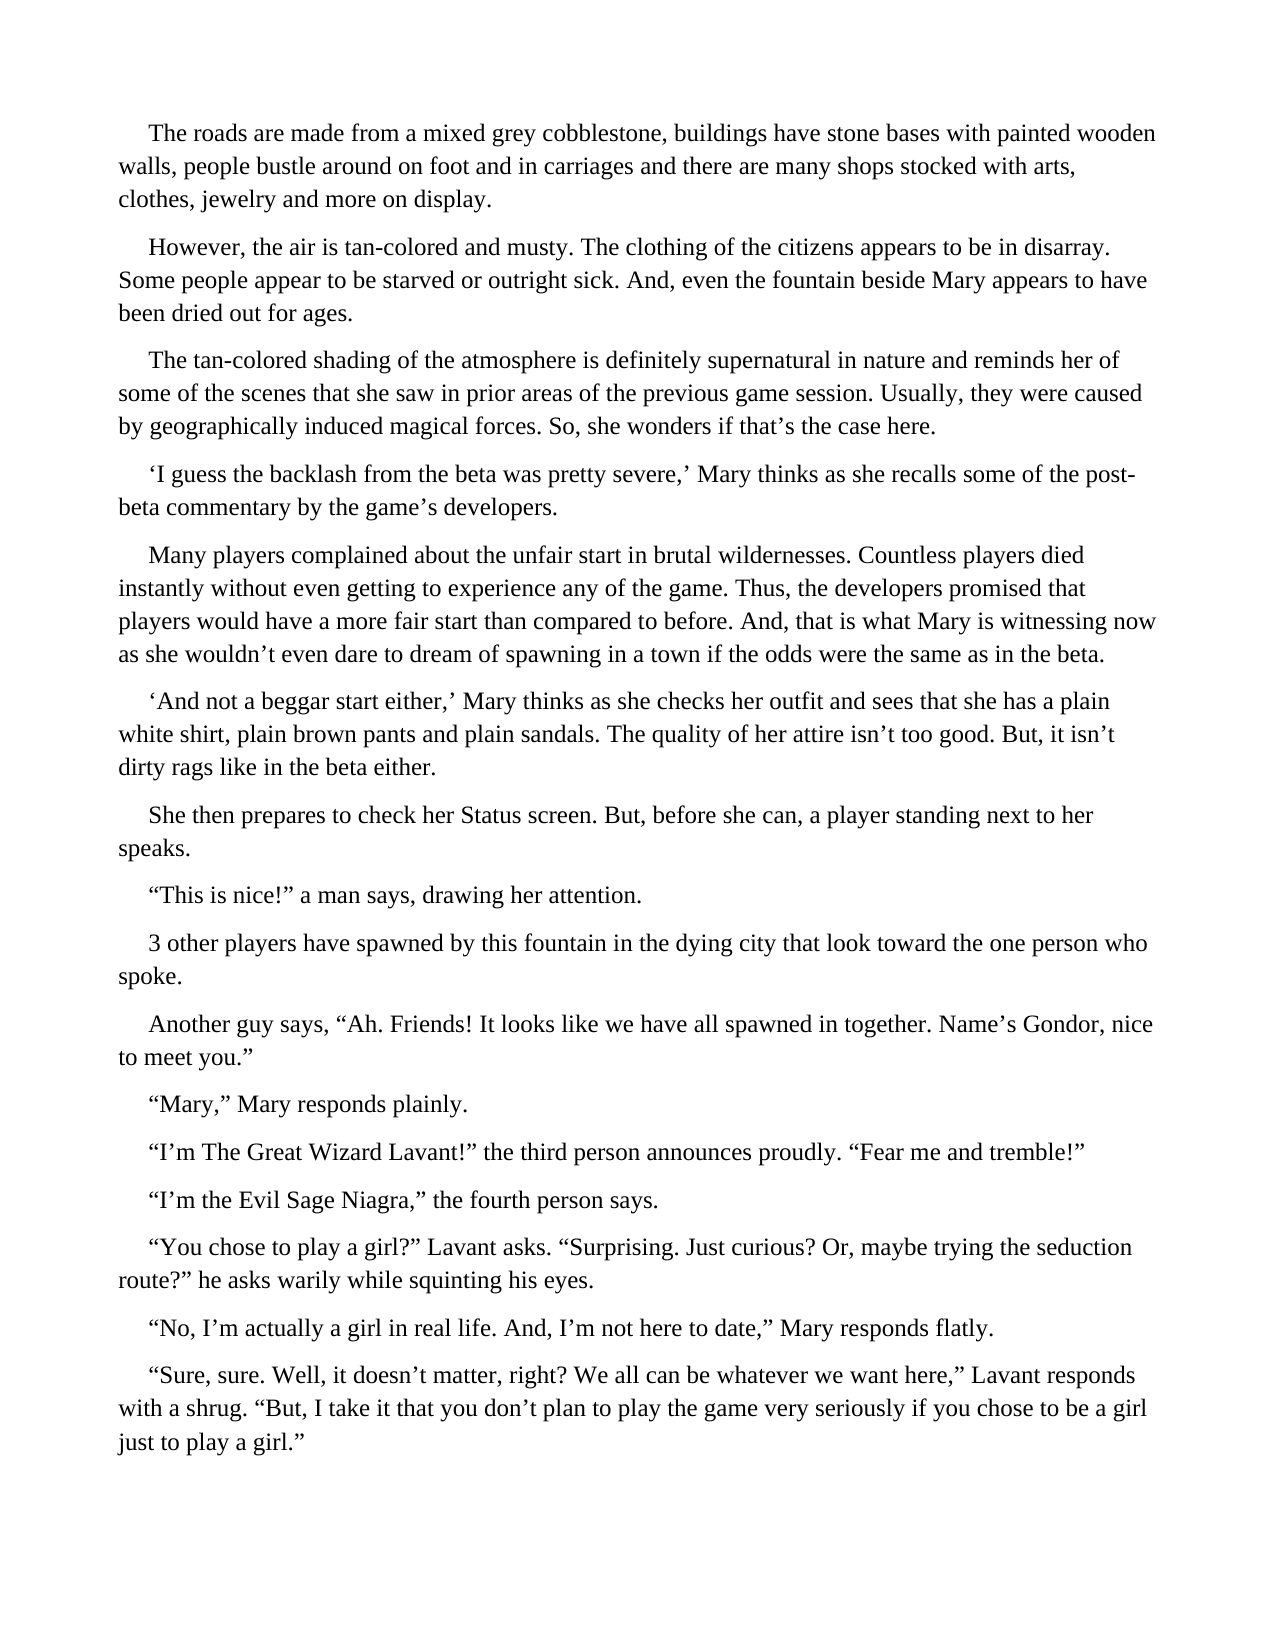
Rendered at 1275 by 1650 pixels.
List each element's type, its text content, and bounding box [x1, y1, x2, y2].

text Many players complained about the unfair start in brutal wildernesses. Countless players died instantly without even getting to experience any of the game. Thus, the developers promised that players would have a more fair start than compared to before. And, that is what Mary is witnessing now as she wouldn’t even dare to dream of spawning in a town if the odds were the same as in the beta. [118, 540, 1157, 667]
text The roads are made from a mixed grey cobblestone, buildings have stone bases with painted wooden walls, people bustle around on foot and in carriages and there are many shops stocked with arts, clothes, jewelry and more on display. [118, 118, 1157, 213]
text “This is nice!” a man says, drawing her attention. [118, 881, 1157, 909]
text “Mary,” Mary responds plainly. [118, 1089, 1157, 1118]
text 3 other players have spawned by this fountain in the dying city that look toward the one person who spoke. [118, 928, 1157, 990]
text “No, I’m actually a girl in real life. And, I’m not here to date,” Mary responds flatly. [118, 1313, 1157, 1342]
text “I’m The Great Wizard Lavant!” the third person announces proudly. “Fear me and tremble!” [118, 1137, 1157, 1166]
text “You chose to play a girl?” Lavant asks. “Surprising. Just curious? Or, maybe trying the seduction route?” he asks warily while squinting his eyes. [118, 1232, 1157, 1294]
text “I’m the Evil Sage Niagra,” the fourth person says. [118, 1185, 1157, 1213]
text However, the air is tan-colored and musty. The clothing of the citizens appears to be in disarray. Some people appear to be starved or outright sick. And, even the fountain beside Mary appears to have been dried out for ages. [118, 232, 1157, 327]
text ‘I guess the backlash from the beta was pretty severe,’ Mary thinks as she recalls some of the post-beta commentary by the game’s developers. [118, 459, 1157, 521]
text Another guy says, “Ah. Friends! It looks like we have all spawned in together. Name’s Gondor, nice to meet you.” [118, 1009, 1157, 1071]
text ‘And not a beggar start either,’ Mary thinks as she checks her outfit and sees that she has a plain white shirt, plain brown pants and plain sandals. The quality of her attire isn’t too good. But, it isn’t dirty rags like in the beta either. [118, 686, 1157, 781]
text The tan-colored shading of the atmosphere is definitely supernatural in nature and reminds her of some of the scenes that she saw in prior areas of the previous game session. Usually, they were caused by geographically induced magical forces. So, she wonders if that’s the case here. [118, 345, 1157, 440]
text “Sure, sure. Well, it doesn’t matter, right? We all can be whatever we want here,” Lavant responds with a shrug. “But, I take it that you don’t plan to play the game very seriously if you chose to be a girl just to play a girl.” [118, 1361, 1157, 1455]
text She then prepares to check her Status screen. But, before she can, a player standing next to her speaks. [118, 800, 1157, 862]
